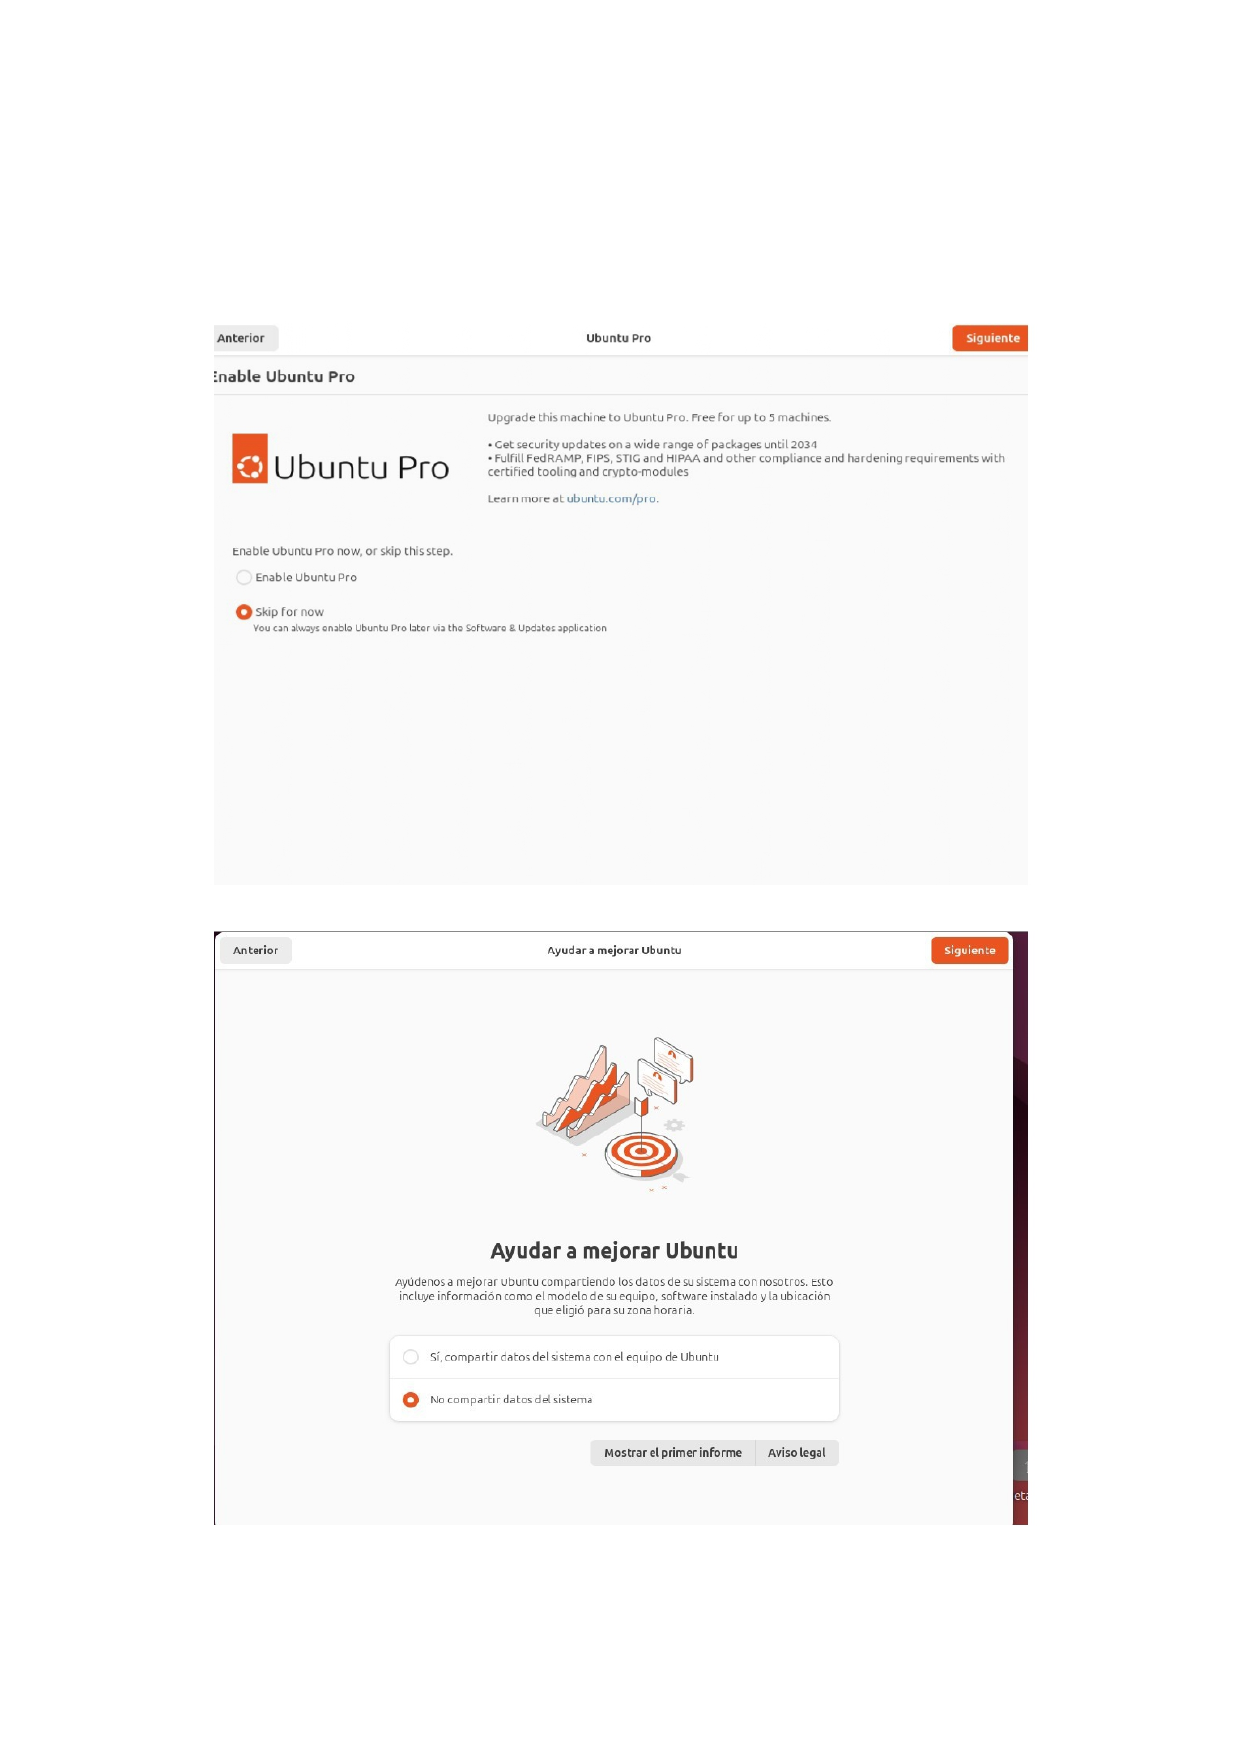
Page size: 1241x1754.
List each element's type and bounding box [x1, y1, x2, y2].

picture [118, 204, 1123, 1624]
